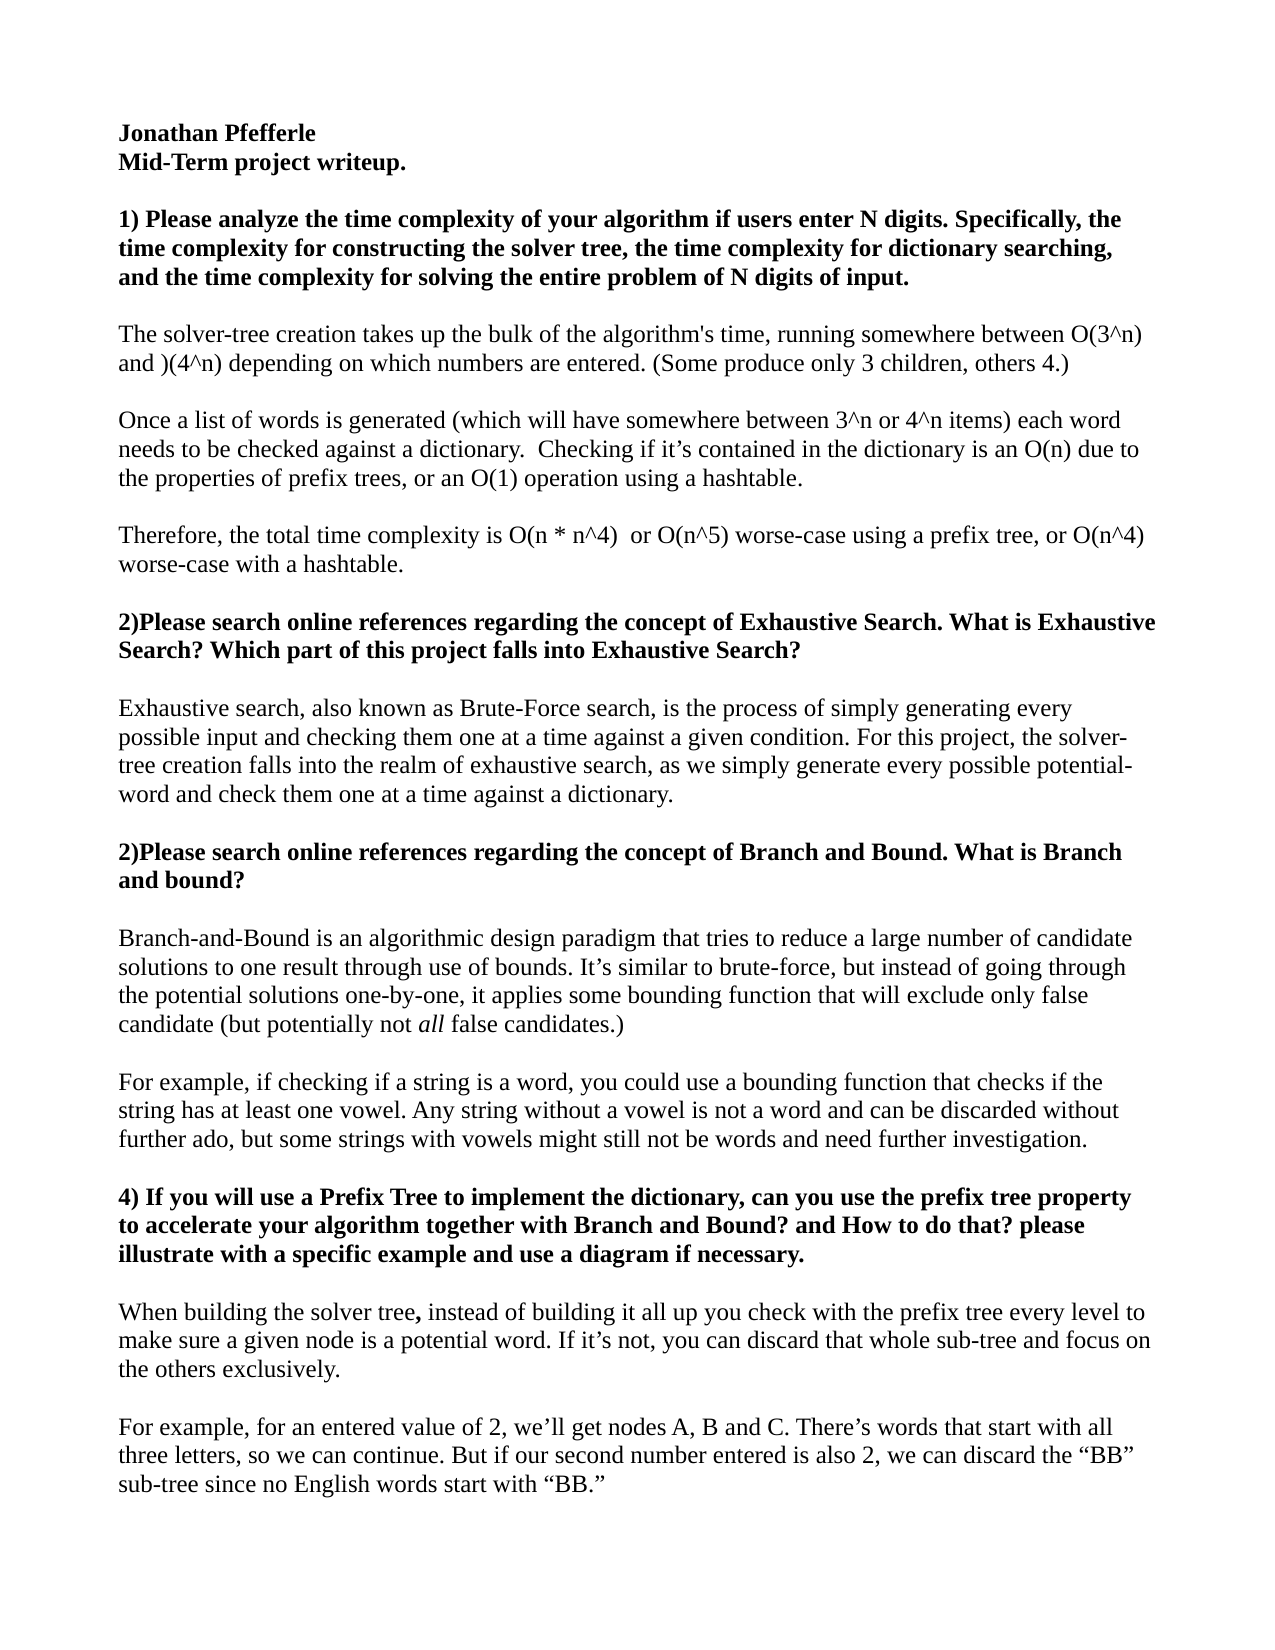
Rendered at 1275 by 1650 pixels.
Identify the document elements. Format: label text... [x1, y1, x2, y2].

list Once a list of words is generated (which will have somewhere between 3^n or 4^n items) each word needs to be checked against a dictionary. Checking if it’s contained in the dictionary is an O(n) due to the properties of prefix trees, or an O(1) operation using a hashtable. [118, 406, 1157, 492]
text When building the solver tree, instead of building it all up you check with the prefix tree every level to make sure a given node is a potential word. If it’s not, you can discard that whole sub-tree and focus on the others exclusively. [118, 1297, 1157, 1383]
list Therefore, the total time complexity is O(n * n^4) or O(n^5) worse-case using a prefix tree, or O(n^4) worse-case with a hashtable. [118, 521, 1157, 578]
list Exhaustive search, also known as Brute-Force search, is the process of simply generating every possible input and checking them one at a time against a given condition. For this project, the solver-tree creation falls into the realm of exhaustive search, as we simply generate every possible potential-word and check them one at a time against a dictionary. [118, 693, 1157, 808]
list Branch-and-Bound is an algorithmic design paradigm that tries to reduce a large number of candidate solutions to one result through use of bounds. It’s similar to brute-force, but instead of going through the potential solutions one-by-one, it applies some bounding function that will exclude only false candidate (but potentially not all false candidates.) [118, 923, 1157, 1038]
list Jonathan Pfefferle Mid-Term project writeup. 1) Please analyze the time complexity of your algorithm if users enter N digits. Specifically, the time complexity for constructing the solver tree, the time complexity for dictionary searching, and the time complexity for solving the entire problem of N digits of input. [118, 118, 1157, 291]
text 4) If you will use a Prefix Tree to implement the dictionary, can you use the prefix tree property to accelerate your algorithm together with Branch and Bound? and How to do that? please illustrate with a specific example and use a diagram if necessary. [118, 1182, 1157, 1268]
list 2)Please search online references regarding the concept of Branch and Bound. What is Branch and bound? [118, 837, 1157, 894]
list The solver-tree creation takes up the bulk of the algorithm's time, running somewhere between O(3^n) and )(4^n) depending on which numbers are entered. (Some produce only 3 children, others 4.) [118, 319, 1157, 377]
list 2)Please search online references regarding the concept of Exhaustive Search. What is Exhaustive Search? Which part of this project falls into Exhaustive Search? [118, 607, 1157, 664]
list For example, if checking if a string is a word, you could use a bounding function that checks if the string has at least one vowel. Any string without a vowel is not a word and can be discarded without further ado, but some strings with vowels might still not be words and need further investigation. [118, 1067, 1157, 1182]
text For example, for an entered value of 2, we’ll get nodes A, B and C. There’s words that start with all three letters, so we can continue. But if our second number entered is also 2, we can discard the “BB” sub-tree since no English words start with “BB.” [118, 1383, 1157, 1498]
